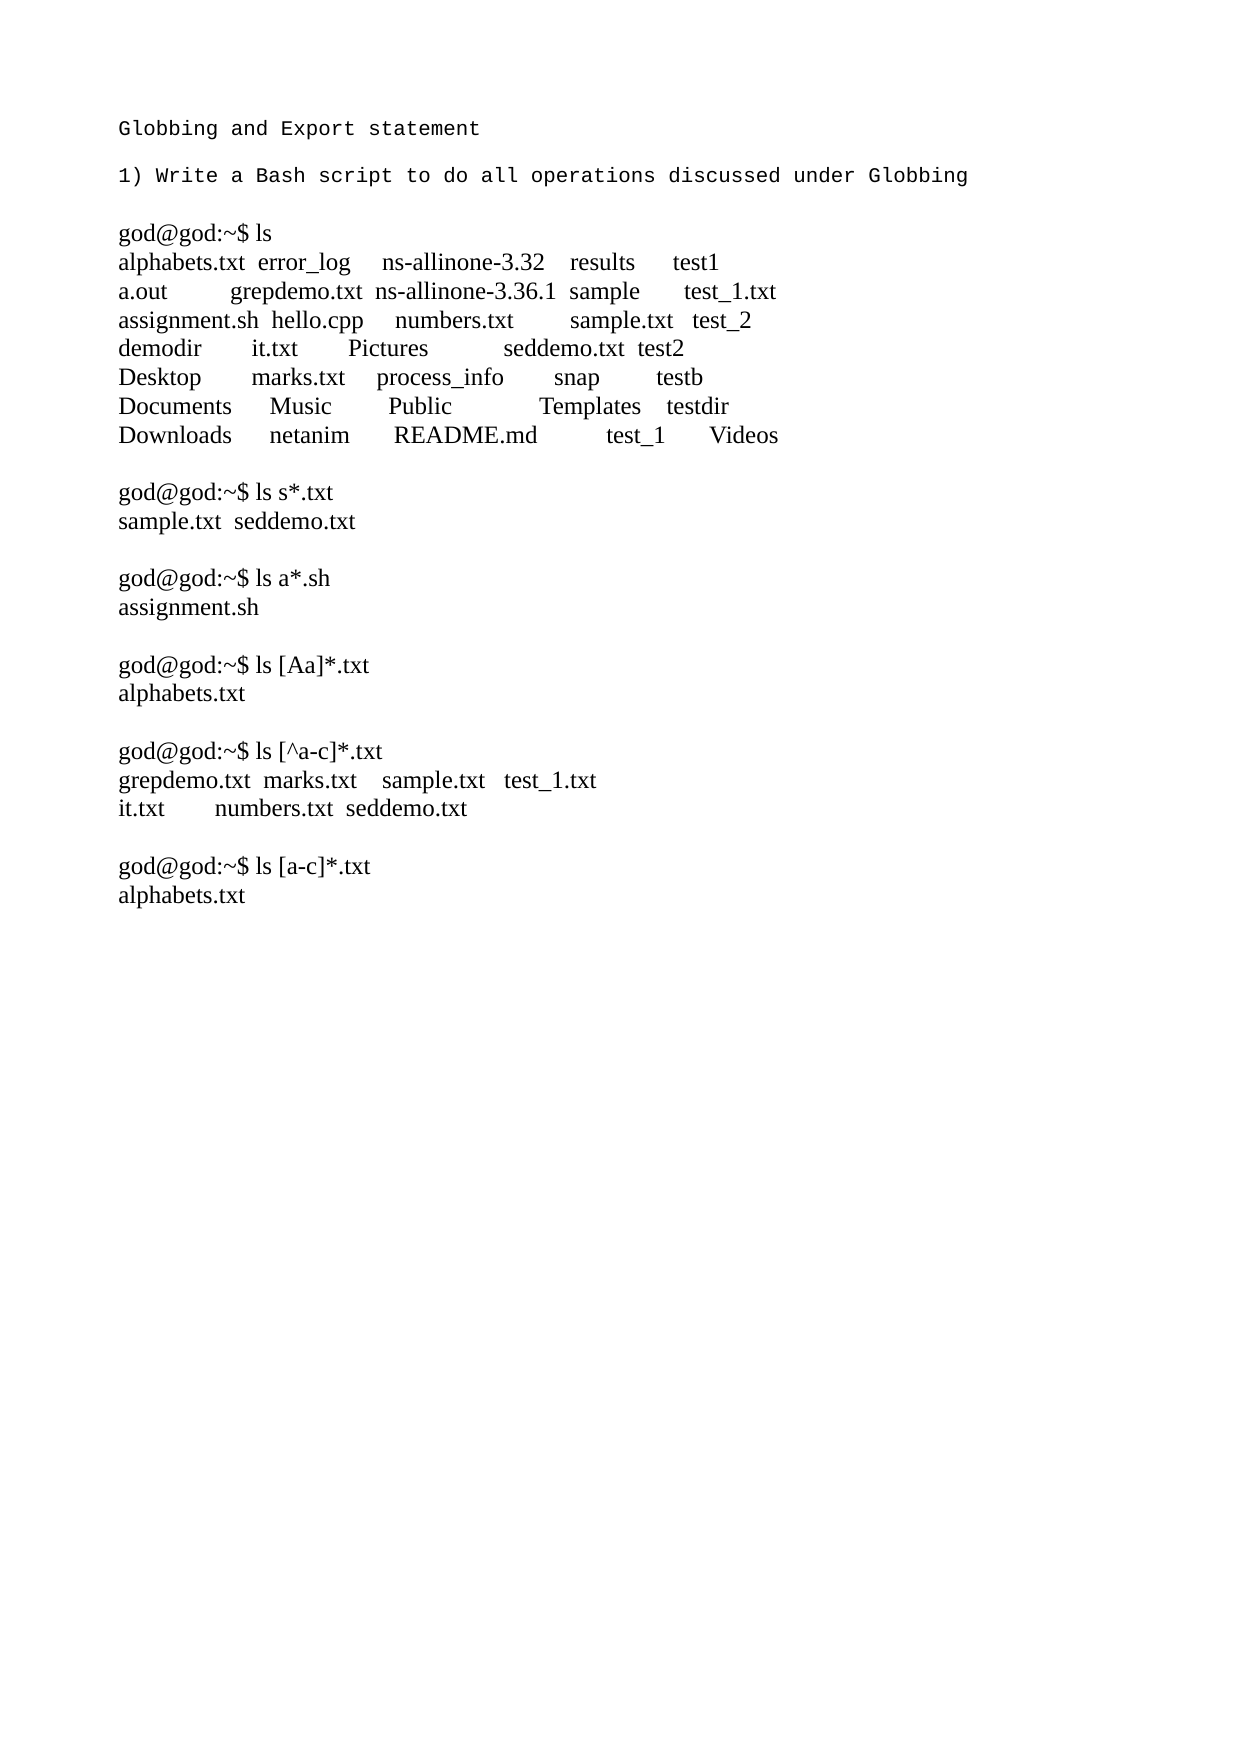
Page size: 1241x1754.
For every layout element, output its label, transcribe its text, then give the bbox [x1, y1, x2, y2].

text sample.txt seddemo.txt [118, 506, 1122, 535]
text alphabets.txt [118, 880, 1122, 908]
text alphabets.txt error_log ns-allinone-3.32 results test1 [118, 247, 1122, 276]
text god@god:~$ ls [^a-c]*.txt [118, 736, 1122, 765]
text Desktop marks.txt process_info snap testb [118, 362, 1122, 391]
text assignment.sh [118, 592, 1122, 621]
text Downloads netanim README.md test_1 Videos [118, 420, 1122, 448]
text assignment.sh hello.cpp numbers.txt sample.txt test_2 [118, 305, 1122, 333]
text 1) Write a Bash script to do all operations discussed under Globbing [118, 165, 1122, 189]
text god@god:~$ ls [Aa]*.txt [118, 650, 1122, 678]
text Globbing and Export statement [118, 118, 1122, 142]
text grepdemo.txt marks.txt sample.txt test_1.txt [118, 765, 1122, 793]
text god@god:~$ ls a*.sh [118, 563, 1122, 592]
text god@god:~$ ls [118, 218, 1122, 247]
text god@god:~$ ls [a-c]*.txt [118, 851, 1122, 880]
text demodir it.txt Pictures seddemo.txt test2 [118, 333, 1122, 362]
text god@god:~$ ls s*.txt [118, 477, 1122, 506]
text it.txt numbers.txt seddemo.txt [118, 793, 1122, 822]
text a.out grepdemo.txt ns-allinone-3.36.1 sample test_1.txt [118, 276, 1122, 305]
text Documents Music Public Templates testdir [118, 391, 1122, 420]
text alphabets.txt [118, 678, 1122, 707]
